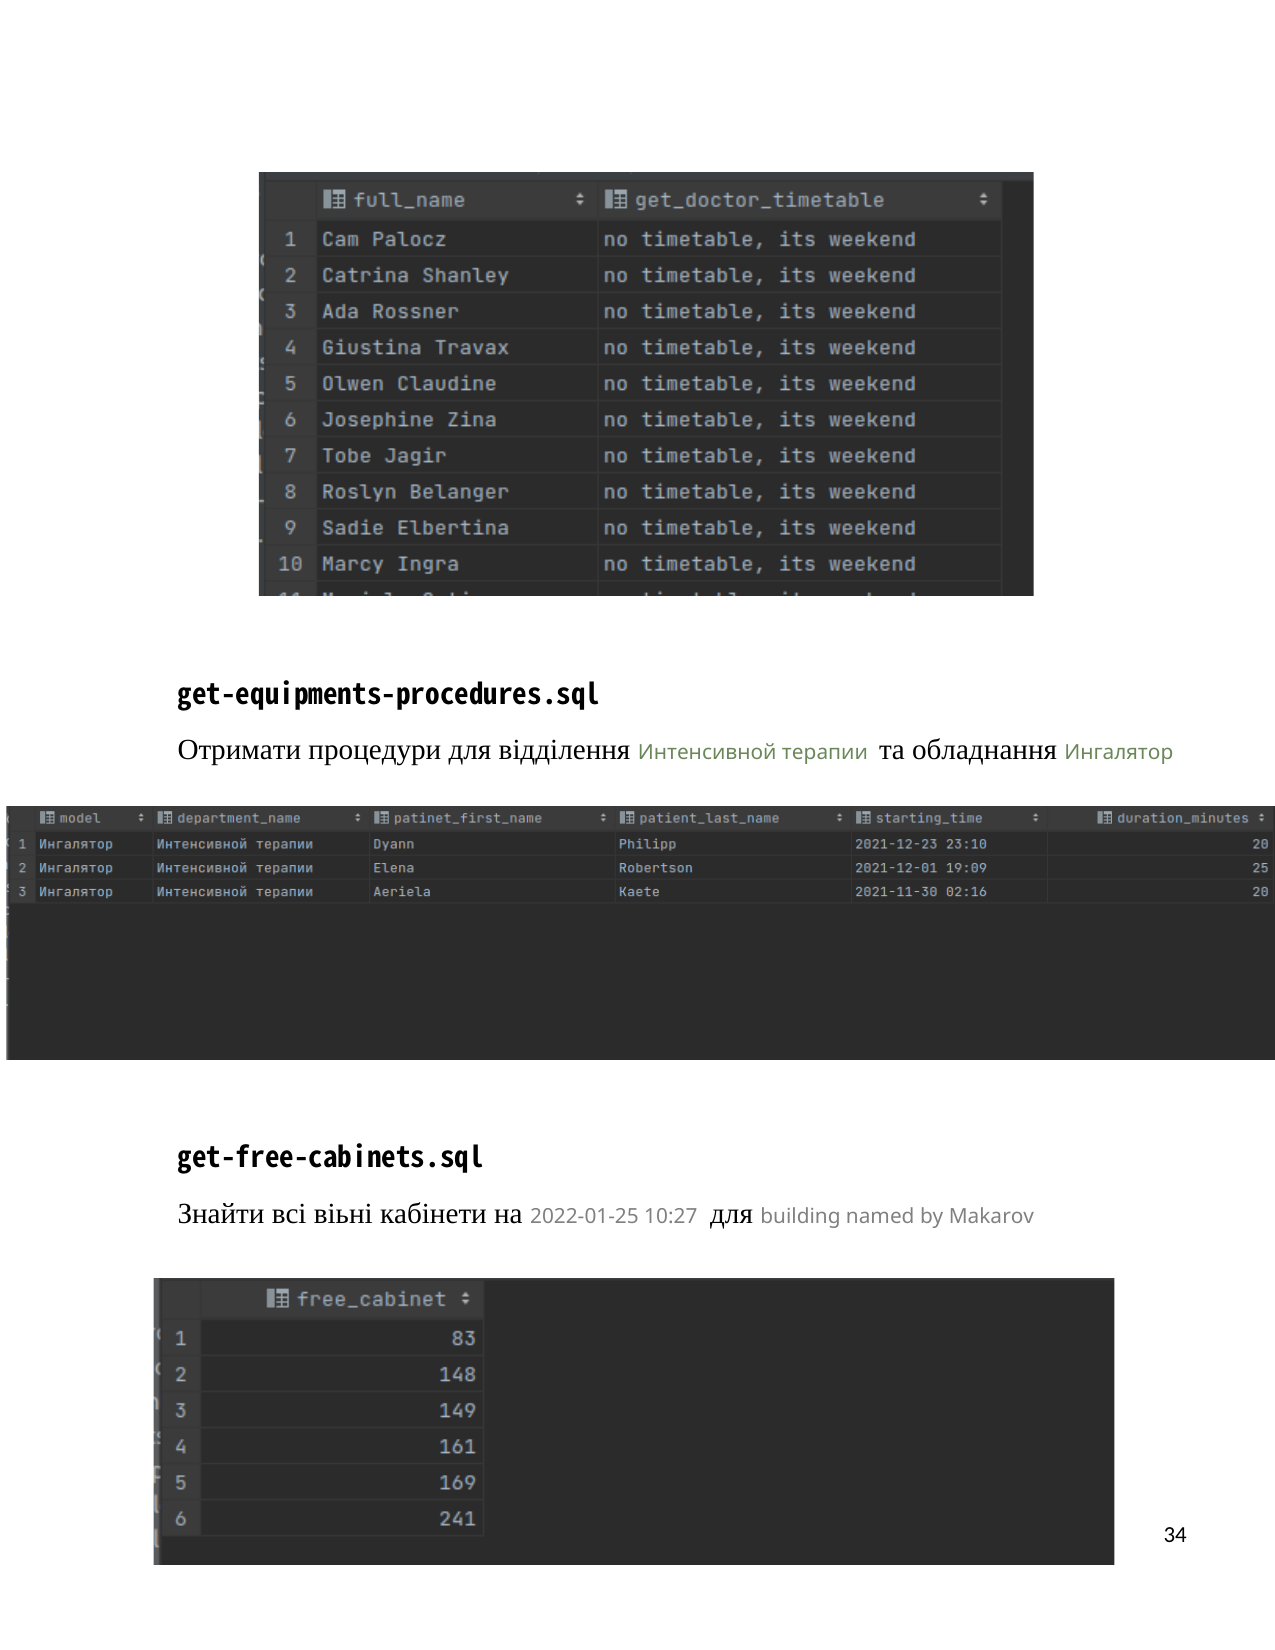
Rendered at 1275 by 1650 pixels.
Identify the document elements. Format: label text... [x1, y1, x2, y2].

picture [6, 806, 1275, 1060]
text get-equipments-procedures.sql [177, 670, 1186, 712]
picture [153, 1278, 1115, 1565]
text Знайти всі віьні кабінети на 2022-01-25 10:27 для building named by Makarov [177, 1196, 1186, 1230]
picture [258, 172, 1034, 596]
text get-free-cabinets.sql [177, 1134, 1186, 1176]
text Отримати процедури для відділення Интенсивной терапии та обладнання Ингалятор [177, 732, 1186, 766]
